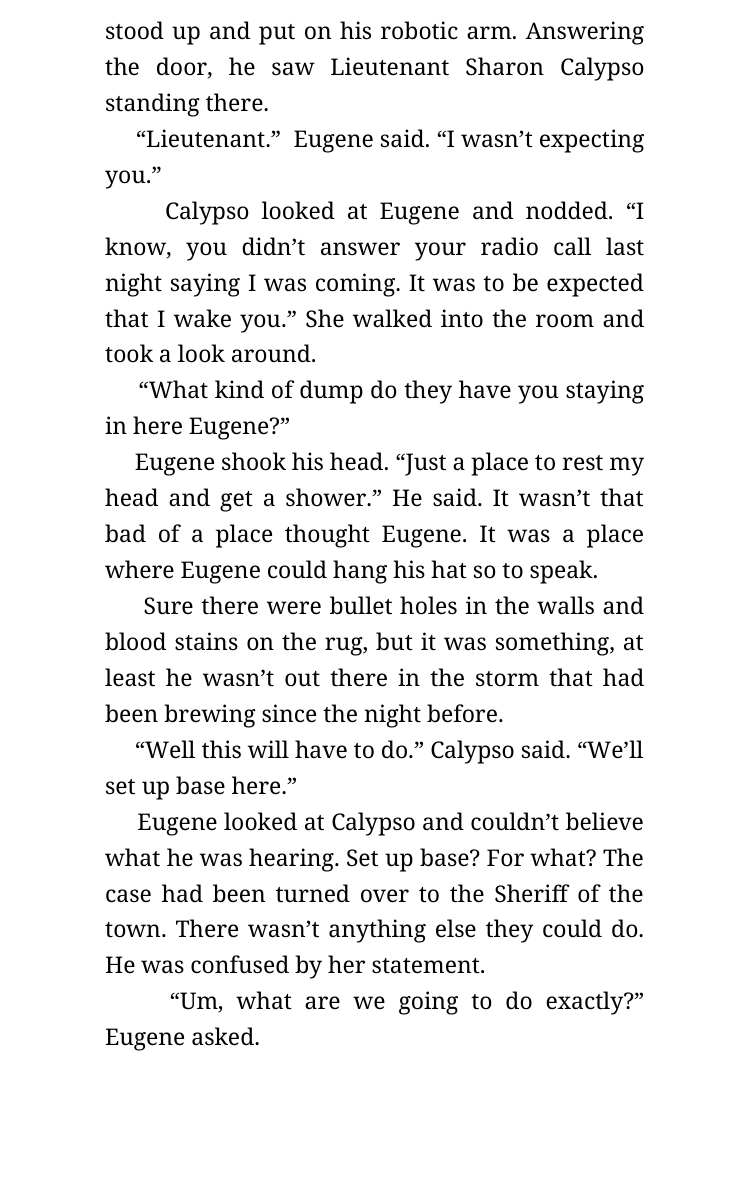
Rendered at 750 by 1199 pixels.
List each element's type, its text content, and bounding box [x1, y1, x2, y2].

text Eugene shook his head. “Just a place to rest my head and get a shower.” He said. It wasn’t that bad of a place thought Eugene. It was a place where Eugene could hang his hat so to speak. [105, 446, 645, 585]
text “Um, what are we going to do exactly?” Eugene asked. [105, 985, 645, 1052]
text Sure there were bullet holes in the walls and blood stains on the rug, but it was something, at least he wasn’t out there in the storm that had been brewing since the night before. [105, 590, 645, 729]
text “Lieutenant.” Eugene said. “I wasn’t expecting you.” [105, 123, 645, 190]
text Calypso looked at Eugene and nodded. “I know, you didn’t answer your radio call last night saying I was coming. It was to be expected that I wake you.” She walked into the room and took a look around. [105, 195, 645, 370]
text “Well this will have to do.” Calypso said. “We’ll set up base here.” [105, 734, 645, 801]
text Eugene looked at Calypso and couldn’t believe what he was hearing. Set up base? For what? The case had been turned over to the Sheriff of the town. There wasn’t anything else they could do. He was confused by her statement. [105, 806, 645, 981]
text stood up and put on his robotic arm. Answering the door, he saw Lieutenant Sharon Calypso standing there. [105, 15, 645, 118]
text “What kind of dump do they have you staying in here Eugene?” [105, 374, 645, 442]
